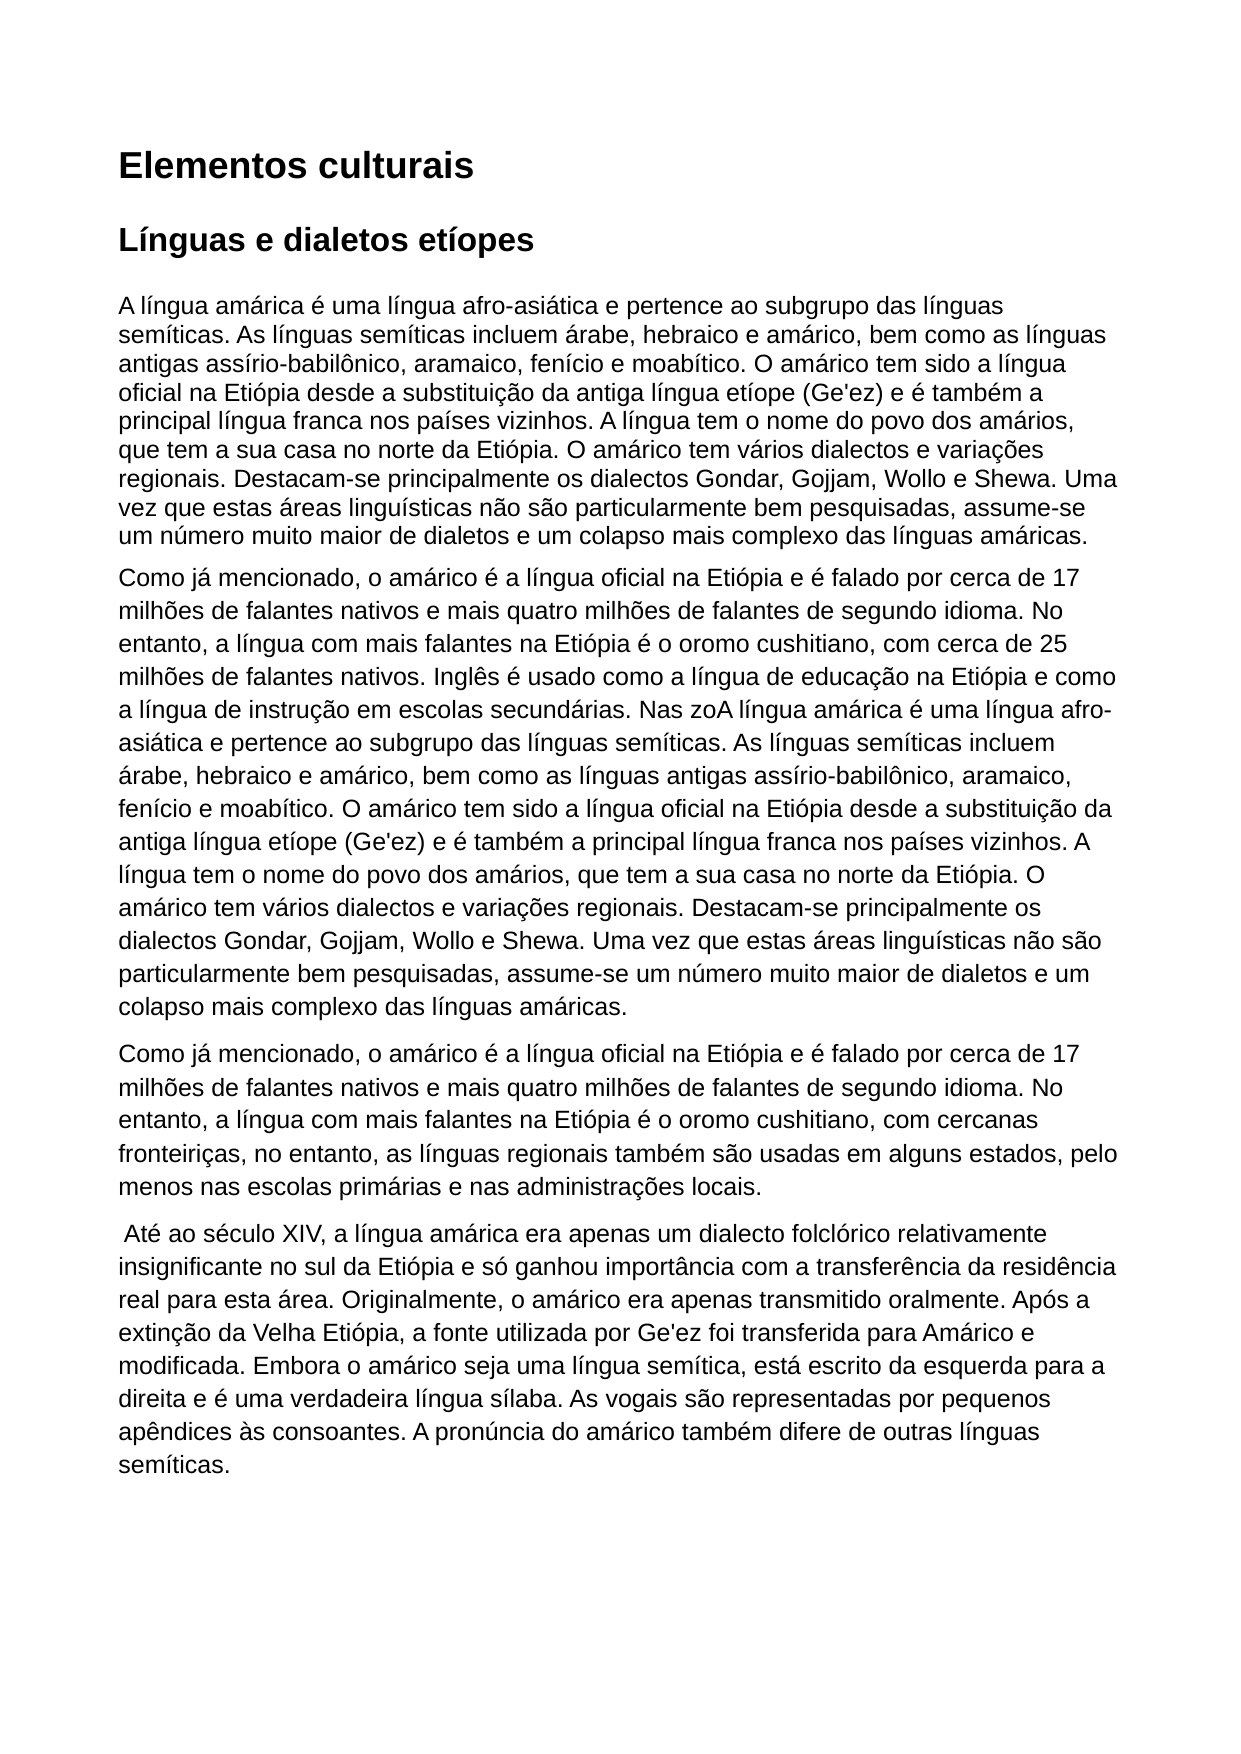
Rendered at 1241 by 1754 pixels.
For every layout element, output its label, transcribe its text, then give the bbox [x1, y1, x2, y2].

text Até ao século XIV, a língua amárica era apenas um dialecto folclórico relativamente insignificante no sul da Etiópia e só ganhou importância com a transferência da residência real para esta área. Originalmente, o amárico era apenas transmitido oralmente. Após a extinção da Velha Etiópia, a fonte utilizada por Ge'ez foi transferida para Amárico e modificada. Embora o amárico seja uma língua semítica, está escrito da esquerda para a direita e é uma verdadeira língua sílaba. As vogais são representadas por pequenos apêndices às consoantes. A pronúncia do amárico também difere de outras línguas semíticas. [118, 1219, 1122, 1479]
subtitle Elementos culturais [118, 143, 1122, 186]
subtitle A língua amárica é uma língua afro-asiática e pertence ao subgrupo das línguas semíticas. As línguas semíticas incluem árabe, hebraico e amárico, bem como as línguas antigas assírio-babilônico, aramaico, fenício e moabítico. O amárico tem sido a língua oficial na Etiópia desde a substituição da antiga língua etíope (Ge'ez) e é também a principal língua franca nos países vizinhos. A língua tem o nome do povo dos amários, que tem a sua casa no norte da Etiópia. O amárico tem vários dialectos e variações regionais. Destacam-se principalmente os dialectos Gondar, Gojjam, Wollo e Shewa. Uma vez que estas áreas linguísticas não são particularmente bem pesquisadas, assume-se um número muito maior de dialetos e um colapso mais complexo das línguas amáricas. [118, 291, 1122, 550]
text Como já mencionado, o amárico é a língua oficial na Etiópia e é falado por cerca de 17 milhões de falantes nativos e mais quatro milhões de falantes de segundo idioma. No entanto, a língua com mais falantes na Etiópia é o oromo cushitiano, com cercanas fronteiriças, no entanto, as línguas regionais também são usadas em alguns estados, pelo menos nas escolas primárias e nas administrações locais. [118, 1039, 1122, 1200]
subtitle Línguas e dialetos etíopes [118, 219, 1122, 258]
text Como já mencionado, o amárico é a língua oficial na Etiópia e é falado por cerca de 17 milhões de falantes nativos e mais quatro milhões de falantes de segundo idioma. No entanto, a língua com mais falantes na Etiópia é o oromo cushitiano, com cerca de 25 milhões de falantes nativos. Inglês é usado como a língua de educação na Etiópia e como a língua de instrução em escolas secundárias. Nas zoA língua amárica é uma língua afro-asiática e pertence ao subgrupo das línguas semíticas. As línguas semíticas incluem árabe, hebraico e amárico, bem como as línguas antigas assírio-babilônico, aramaico, fenício e moabítico. O amárico tem sido a língua oficial na Etiópia desde a substituição da antiga língua etíope (Ge'ez) e é também a principal língua franca nos países vizinhos. A língua tem o nome do povo dos amários, que tem a sua casa no norte da Etiópia. O amárico tem vários dialectos e variações regionais. Destacam-se principalmente os dialectos Gondar, Gojjam, Wollo e Shewa. Uma vez que estas áreas linguísticas não são particularmente bem pesquisadas, assume-se um número muito maior de dialetos e um colapso mais complexo das línguas amáricas. [118, 563, 1122, 1021]
